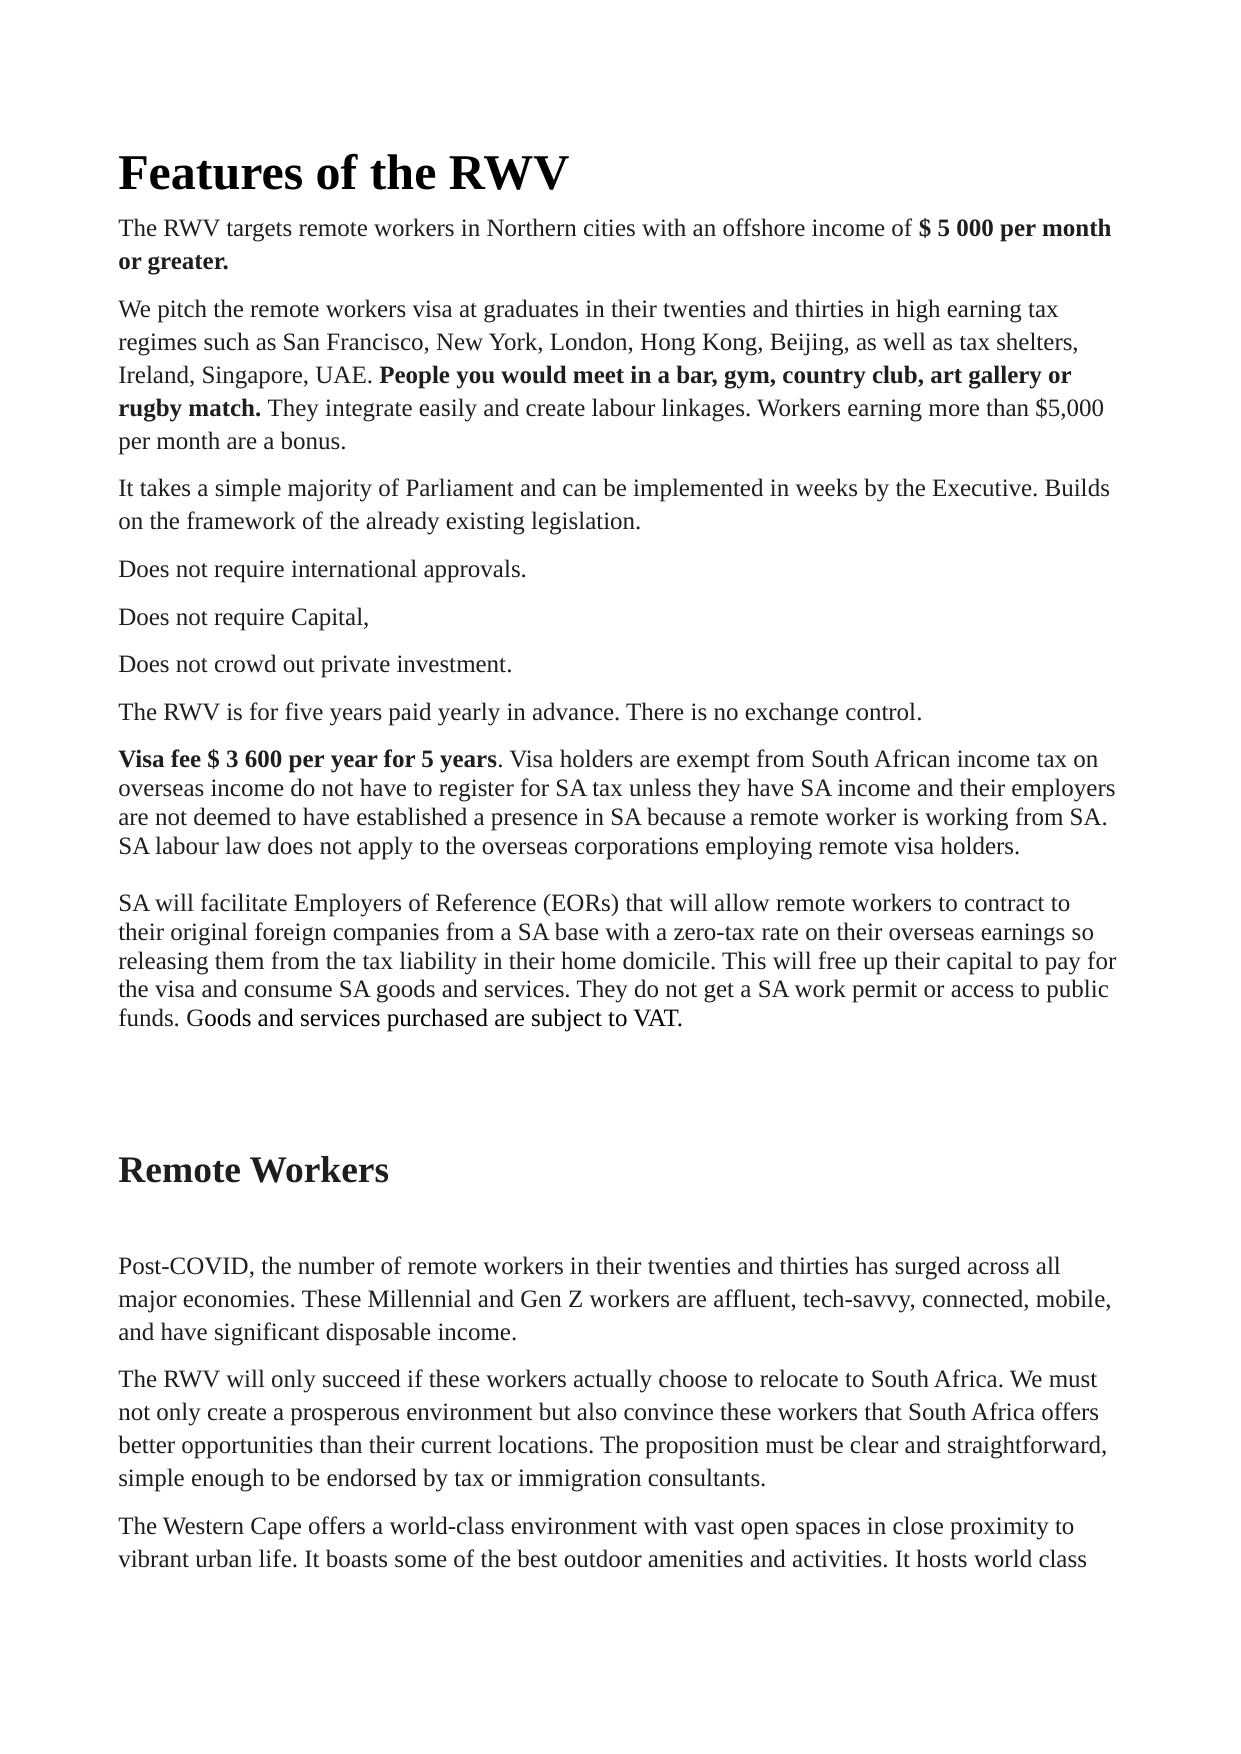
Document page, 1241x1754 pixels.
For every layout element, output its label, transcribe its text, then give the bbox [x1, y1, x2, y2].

text Does not require international approvals. [118, 554, 1122, 583]
text Visa fee $ 3 600 per year for 5 years. Visa holders are exempt from South African income tax on overseas income do not have to register for SA tax unless they have SA income and their employers are not deemed to have established a presence in SA because a remote worker is working from SA. SA labour law does not apply to the overseas corporations employing remote visa holders. [118, 744, 1122, 859]
text The RWV is for five years paid yearly in advance. There is no exchange control. [118, 697, 1122, 726]
text We pitch the remote workers visa at graduates in their twenties and thirties in high earning tax regimes such as San Francisco, New York, London, Hong Kong, Beijing, as well as tax shelters, Ireland, Singapore, UAE. People you would meet in a bar, gym, country club, art gallery or rugby match. They integrate easily and create labour linkages. Workers earning more than $5,000 per month are a bonus. [118, 294, 1122, 454]
subtitle Remote Workers [118, 1148, 1122, 1191]
text Does not crowd out private investment. [118, 649, 1122, 678]
text The Western Cape offers a world-class environment with vast open spaces in close proximity to vibrant urban life. It boasts some of the best outdoor amenities and activities. It hosts world class [118, 1511, 1122, 1573]
text Post-COVID, the number of remote workers in their twenties and thirties has surged across all major economies. These Millennial and Gen Z workers are affluent, tech-savvy, connected, mobile, and have significant disposable income. [118, 1251, 1122, 1346]
subtitle Features of the RWV [118, 143, 1122, 201]
text The RWV will only succeed if these workers actually choose to relocate to South Africa. We must not only create a prosperous environment but also convince these workers that South Africa offers better opportunities than their current locations. The proposition must be clear and straightforward, simple enough to be endorsed by tax or immigration consultants. [118, 1364, 1122, 1492]
text Does not require Capital, [118, 602, 1122, 630]
text SA will facilitate Employers of Reference (EORs) that will allow remote workers to contract to their original foreign companies from a SA base with a zero-tax rate on their overseas earnings so releasing them from the tax liability in their home domicile. This will free up their capital to pay for the visa and consume SA goods and services. They do not get a SA work permit or access to public funds. Goods and services purchased are subject to VAT. [118, 888, 1122, 1032]
text The RWV targets remote workers in Northern cities with an offshore income of $ 5 000 per month or greater. [118, 213, 1122, 275]
text It takes a simple majority of Parliament and can be implemented in weeks by the Executive. Builds on the framework of the already existing legislation. [118, 473, 1122, 535]
